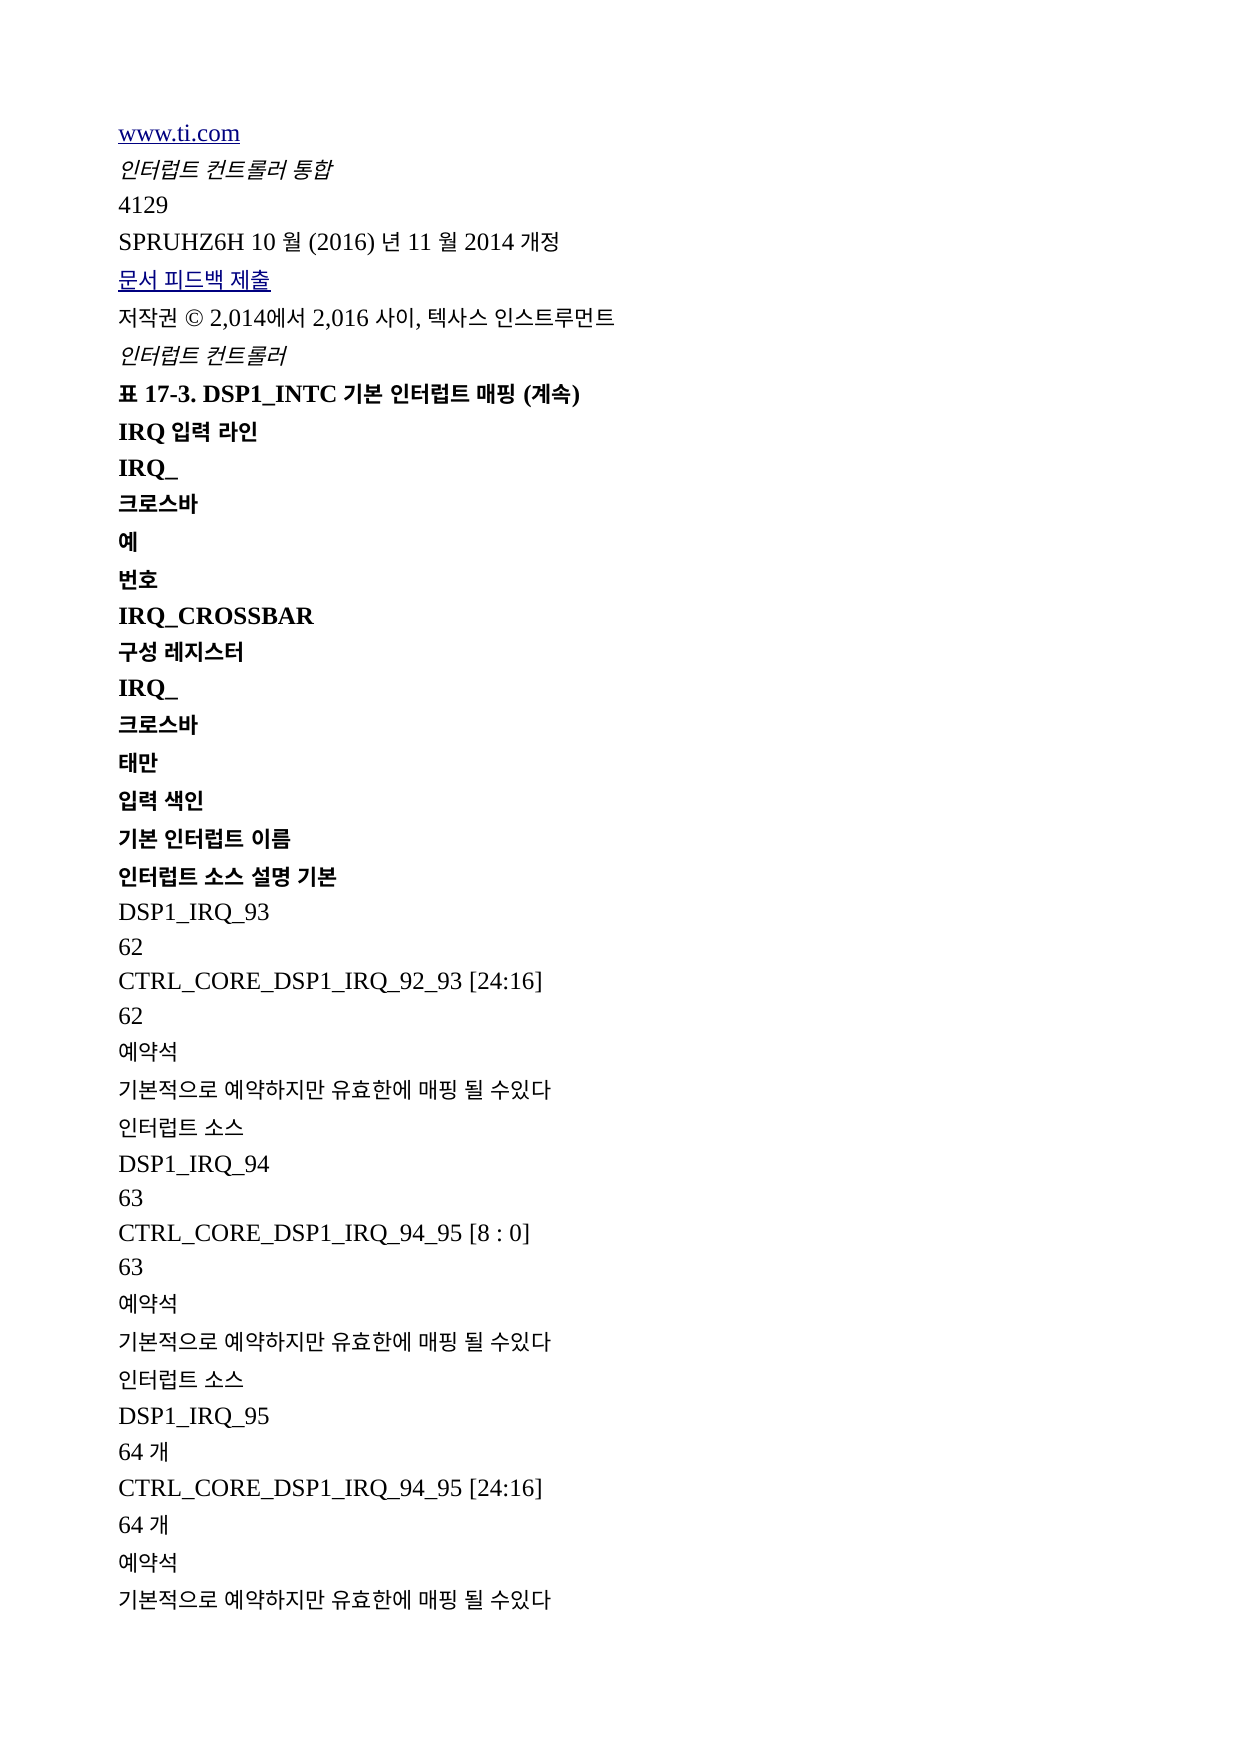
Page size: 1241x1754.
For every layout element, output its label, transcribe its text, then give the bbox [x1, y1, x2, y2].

text 태만 [118, 746, 1122, 777]
text 인터럽트 소스 [118, 1111, 1122, 1143]
text 기본 인터럽트 이름 [118, 822, 1122, 853]
text 4129 [118, 191, 1122, 219]
text 인터럽트 컨트롤러 [118, 339, 1122, 371]
text 구성 레지스터 [118, 635, 1122, 667]
text 크로스바 [118, 708, 1122, 739]
text 번호 [118, 563, 1122, 595]
text 예약석 [118, 1287, 1122, 1319]
text 표 17-3. DSP1_INTC 기본 인터럽트 매핑 (계속) [118, 377, 1122, 408]
text 예약석 [118, 1035, 1122, 1067]
text 입력 색인 [118, 784, 1122, 815]
text SPRUHZ6H 10 월 (2016) 년 11 월 2014 개정 [118, 225, 1122, 257]
text 63 [118, 1252, 1122, 1281]
text 인터럽트 컨트롤러 통합 [118, 153, 1122, 184]
text 인터럽트 소스 [118, 1363, 1122, 1394]
text 예 [118, 525, 1122, 557]
text 64 개 [118, 1435, 1122, 1467]
text DSP1_IRQ_95 [118, 1401, 1122, 1429]
text CTRL_CORE_DSP1_IRQ_94_95 [8 : 0] [118, 1218, 1122, 1247]
text 크로스바 [118, 487, 1122, 519]
text 문서 피드백 제출 [118, 263, 1122, 295]
text CTRL_CORE_DSP1_IRQ_92_93 [24:16] [118, 966, 1122, 995]
text 기본적으로 예약하지만 유효한에 매핑 될 수있다 [118, 1073, 1122, 1105]
text IRQ_CROSSBAR [118, 601, 1122, 630]
text 64 개 [118, 1508, 1122, 1539]
text DSP1_IRQ_94 [118, 1149, 1122, 1178]
text IRQ_ [118, 673, 1122, 702]
text CTRL_CORE_DSP1_IRQ_94_95 [24:16] [118, 1473, 1122, 1502]
text 기본적으로 예약하지만 유효한에 매핑 될 수있다 [118, 1583, 1122, 1615]
text IRQ 입력 라인 [118, 415, 1122, 446]
text 인터럽트 소스 설명 기본 [118, 859, 1122, 891]
text IRQ_ [118, 453, 1122, 481]
text 62 [118, 1001, 1122, 1029]
text 기본적으로 예약하지만 유효한에 매핑 될 수있다 [118, 1325, 1122, 1357]
text www.ti.com [118, 118, 1122, 147]
text 62 [118, 932, 1122, 961]
text 예약석 [118, 1546, 1122, 1577]
text 63 [118, 1183, 1122, 1212]
text 저작권 © 2,014에서 2,016 사이, 텍사스 인스트루먼트 [118, 301, 1122, 333]
text DSP1_IRQ_93 [118, 897, 1122, 926]
